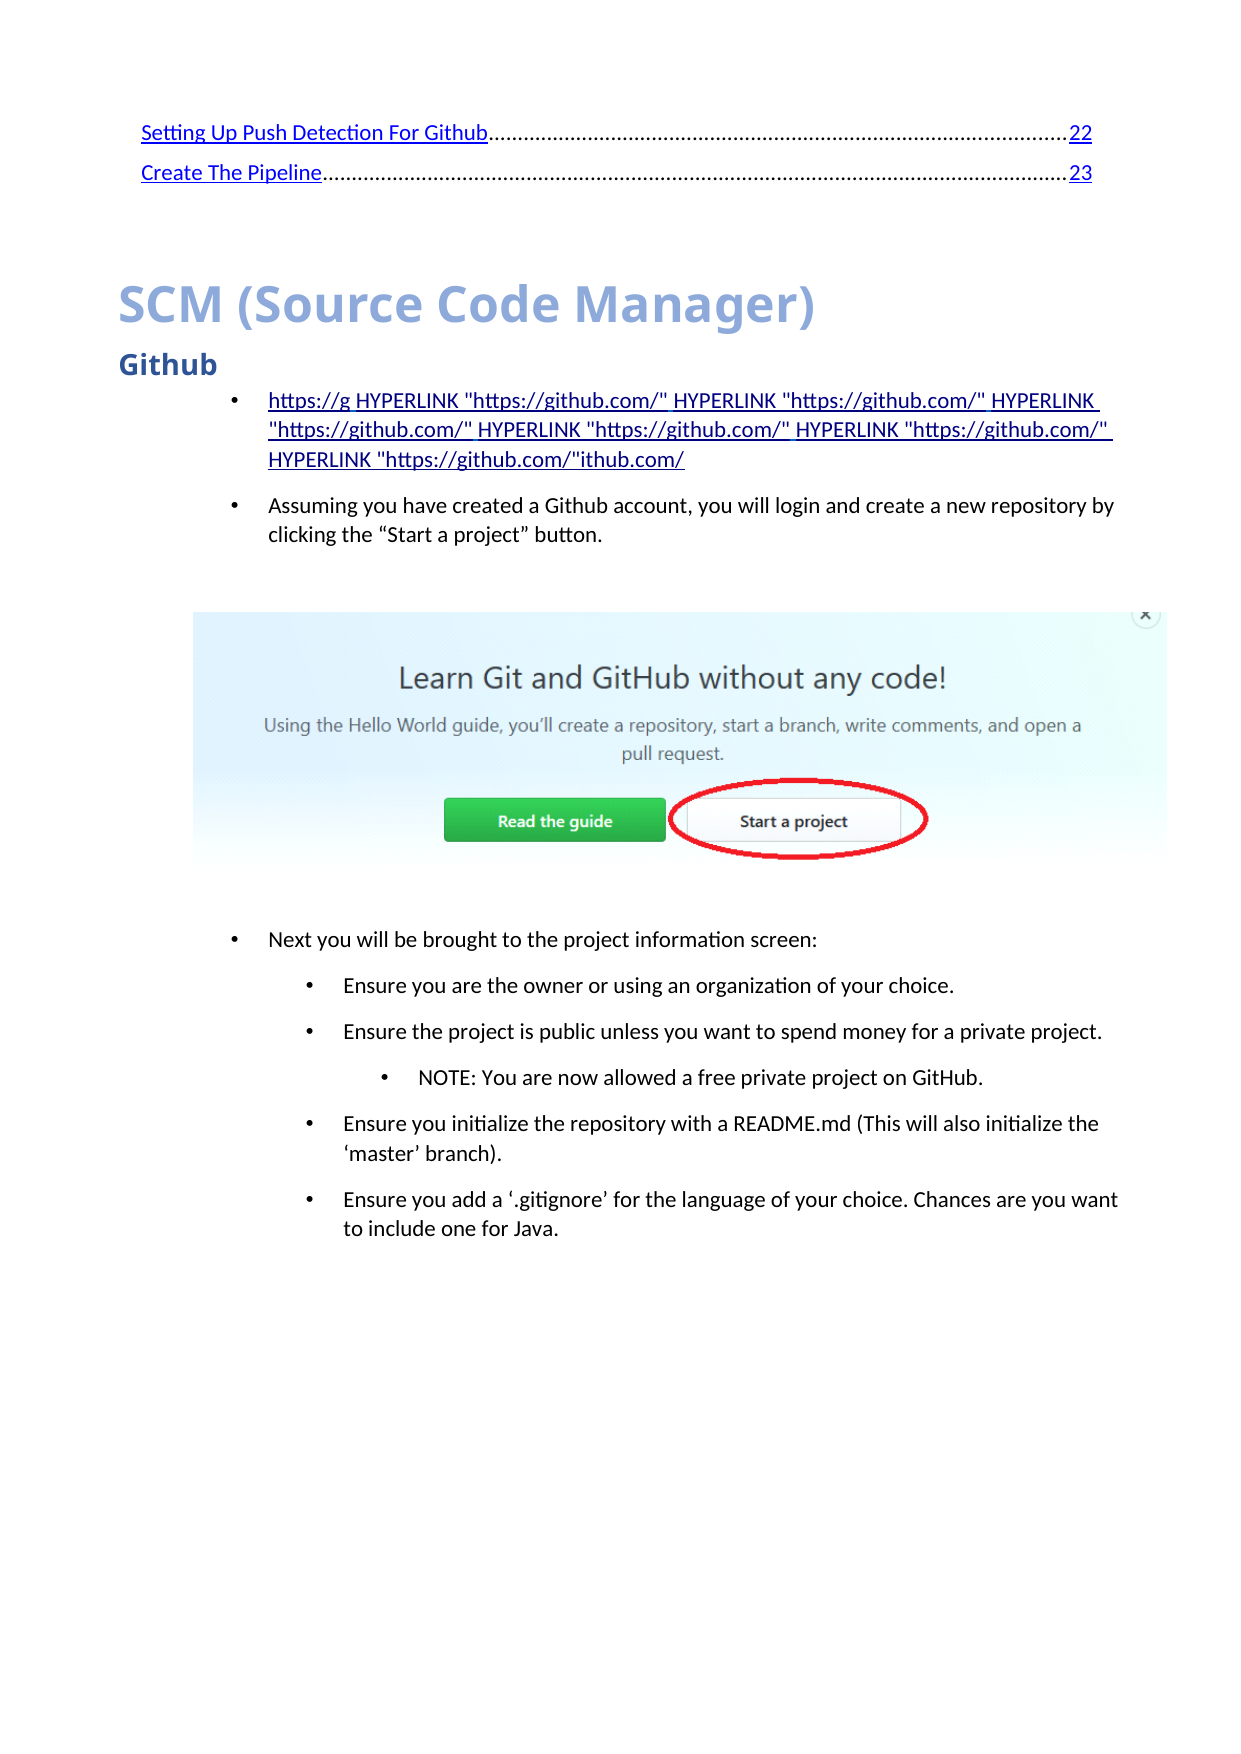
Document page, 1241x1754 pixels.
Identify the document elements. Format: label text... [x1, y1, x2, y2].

list Next you will be brought to the project information screen: [231, 925, 1122, 953]
list NOTE: You are now allowed a free private project on GitHub. [381, 1063, 1122, 1091]
list https://g HYPERLINK "https://github.com/" HYPERLINK "https://github.com/" HYPERLINK "https://github.com/" HYPERLINK "https://github.com/" HYPERLINK "https://github.com/" HYPERLINK "https://github.com/"ithub.com/ [231, 386, 1122, 473]
text Github [118, 344, 1122, 384]
list Ensure you initialize the repository with a README.md (This will also initialize the ‘master’ branch). [306, 1109, 1122, 1167]
list Ensure you are the owner or using an organization of your choice. [306, 971, 1122, 999]
text Setting Up Push Detection For Github 22 [141, 118, 1122, 146]
list Ensure the project is public unless you want to spend money for a private project. [306, 1017, 1122, 1045]
list Assuming you have created a Github account, you will login and create a new repository by clicking the “Start a project” button. [231, 491, 1122, 548]
list Ensure you add a ‘.gitignore’ for the language of your choice. Chances are you want to include one for Java. [306, 1185, 1122, 1242]
text Create The Pipeline 23 [141, 158, 1122, 186]
text SCM (Source Code Manager) [118, 269, 1122, 337]
